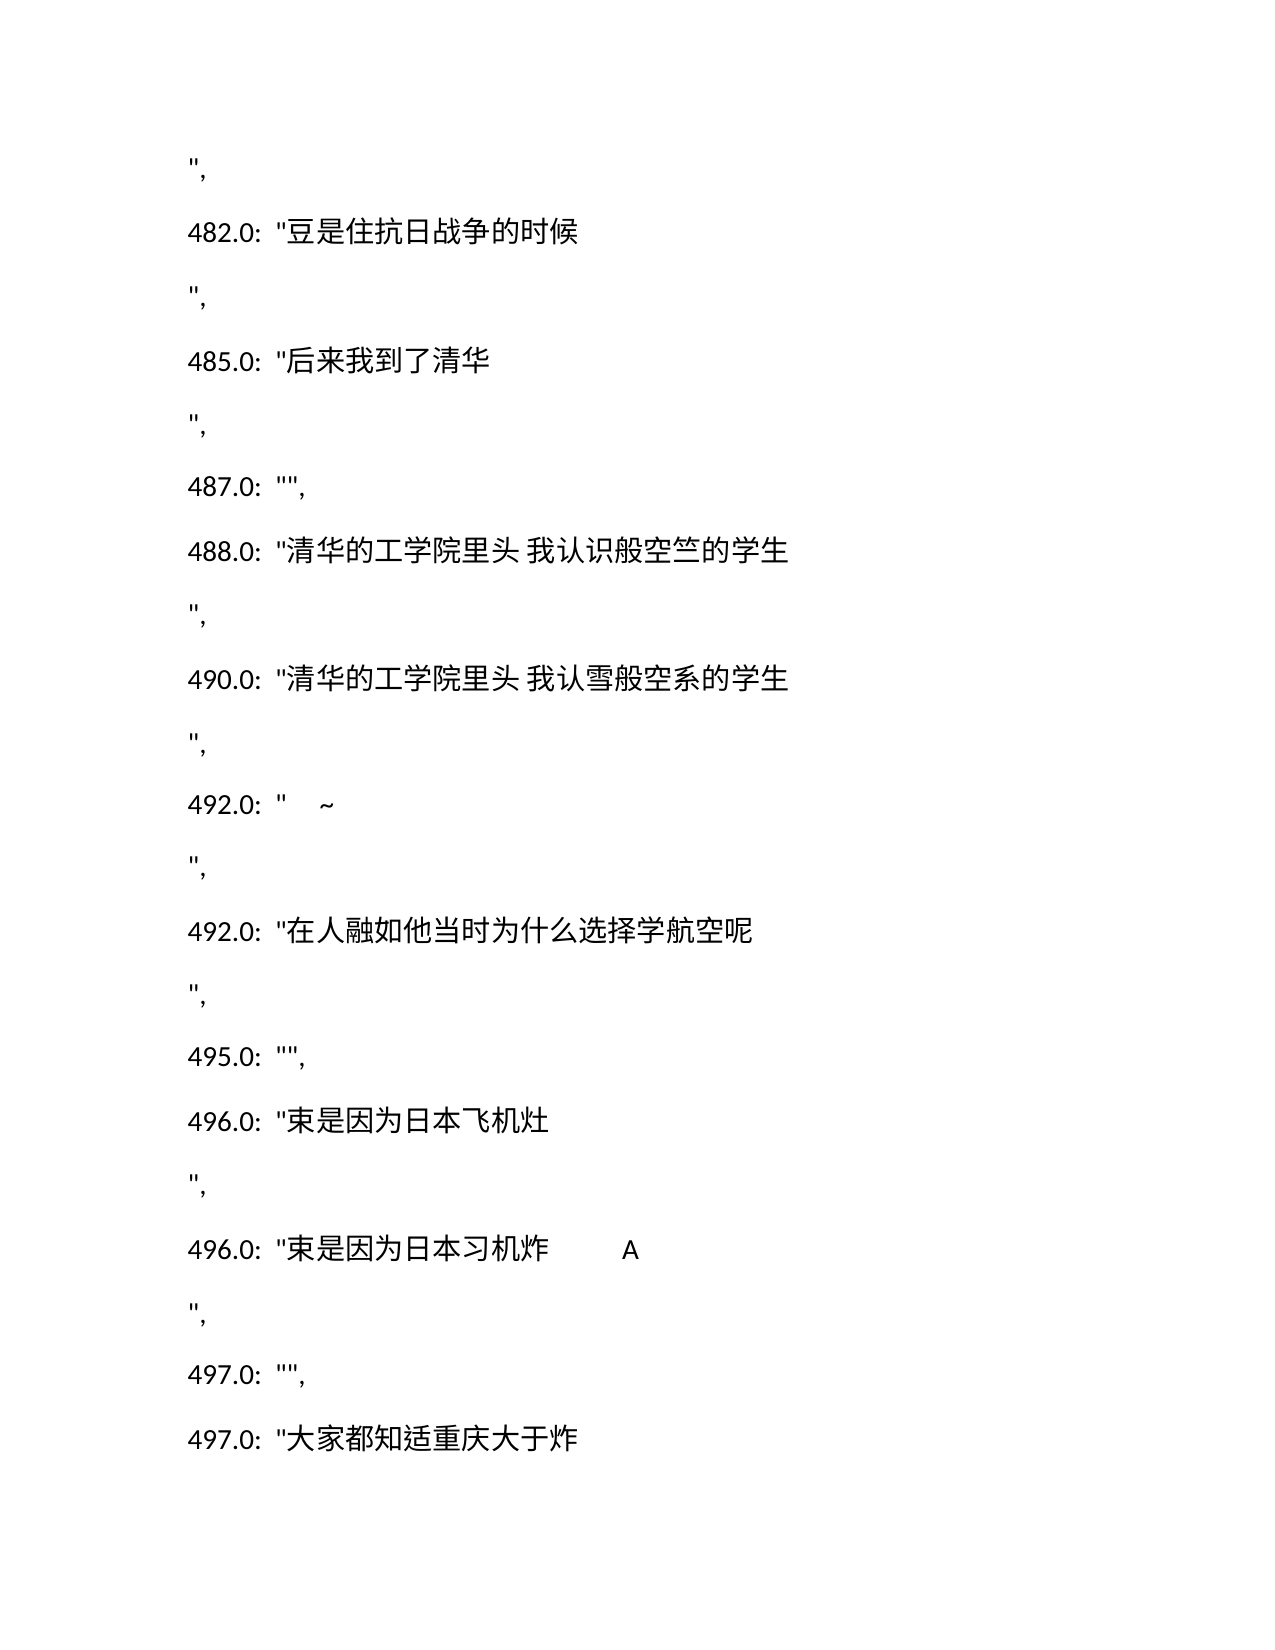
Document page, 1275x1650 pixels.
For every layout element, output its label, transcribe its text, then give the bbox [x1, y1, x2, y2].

text 495.0: "", [187, 1038, 1087, 1074]
text ", [187, 848, 1087, 884]
text 488.0: "清华的工学院里头 我认识般空竺的学生 [187, 530, 1087, 570]
text ", [187, 725, 1087, 760]
text 497.0: "大家都知适重庆大于炸 [187, 1418, 1087, 1458]
text ", [187, 596, 1087, 632]
text ", [187, 278, 1087, 314]
text 496.0: "束是因为日本飞机灶 [187, 1100, 1087, 1140]
text ", [187, 976, 1087, 1012]
text 485.0: "后来我到了清华 [187, 340, 1087, 380]
text ", [187, 406, 1087, 442]
text 490.0: "清华的工学院里头 我认雪般空系的学生 [187, 658, 1087, 698]
text ", [187, 1295, 1087, 1330]
text ", [187, 1166, 1087, 1202]
text 496.0: "束是因为日本习机炸 A [187, 1228, 1087, 1268]
text 482.0: "豆是住抗日战争的时候 [187, 212, 1087, 251]
text 492.0: "在人融如他当时为什么选择学航空呢 [187, 910, 1087, 950]
text 492.0: " ~ [187, 786, 1087, 822]
text 487.0: "", [187, 468, 1087, 504]
text 497.0: "", [187, 1356, 1087, 1392]
text ", [187, 150, 1087, 186]
